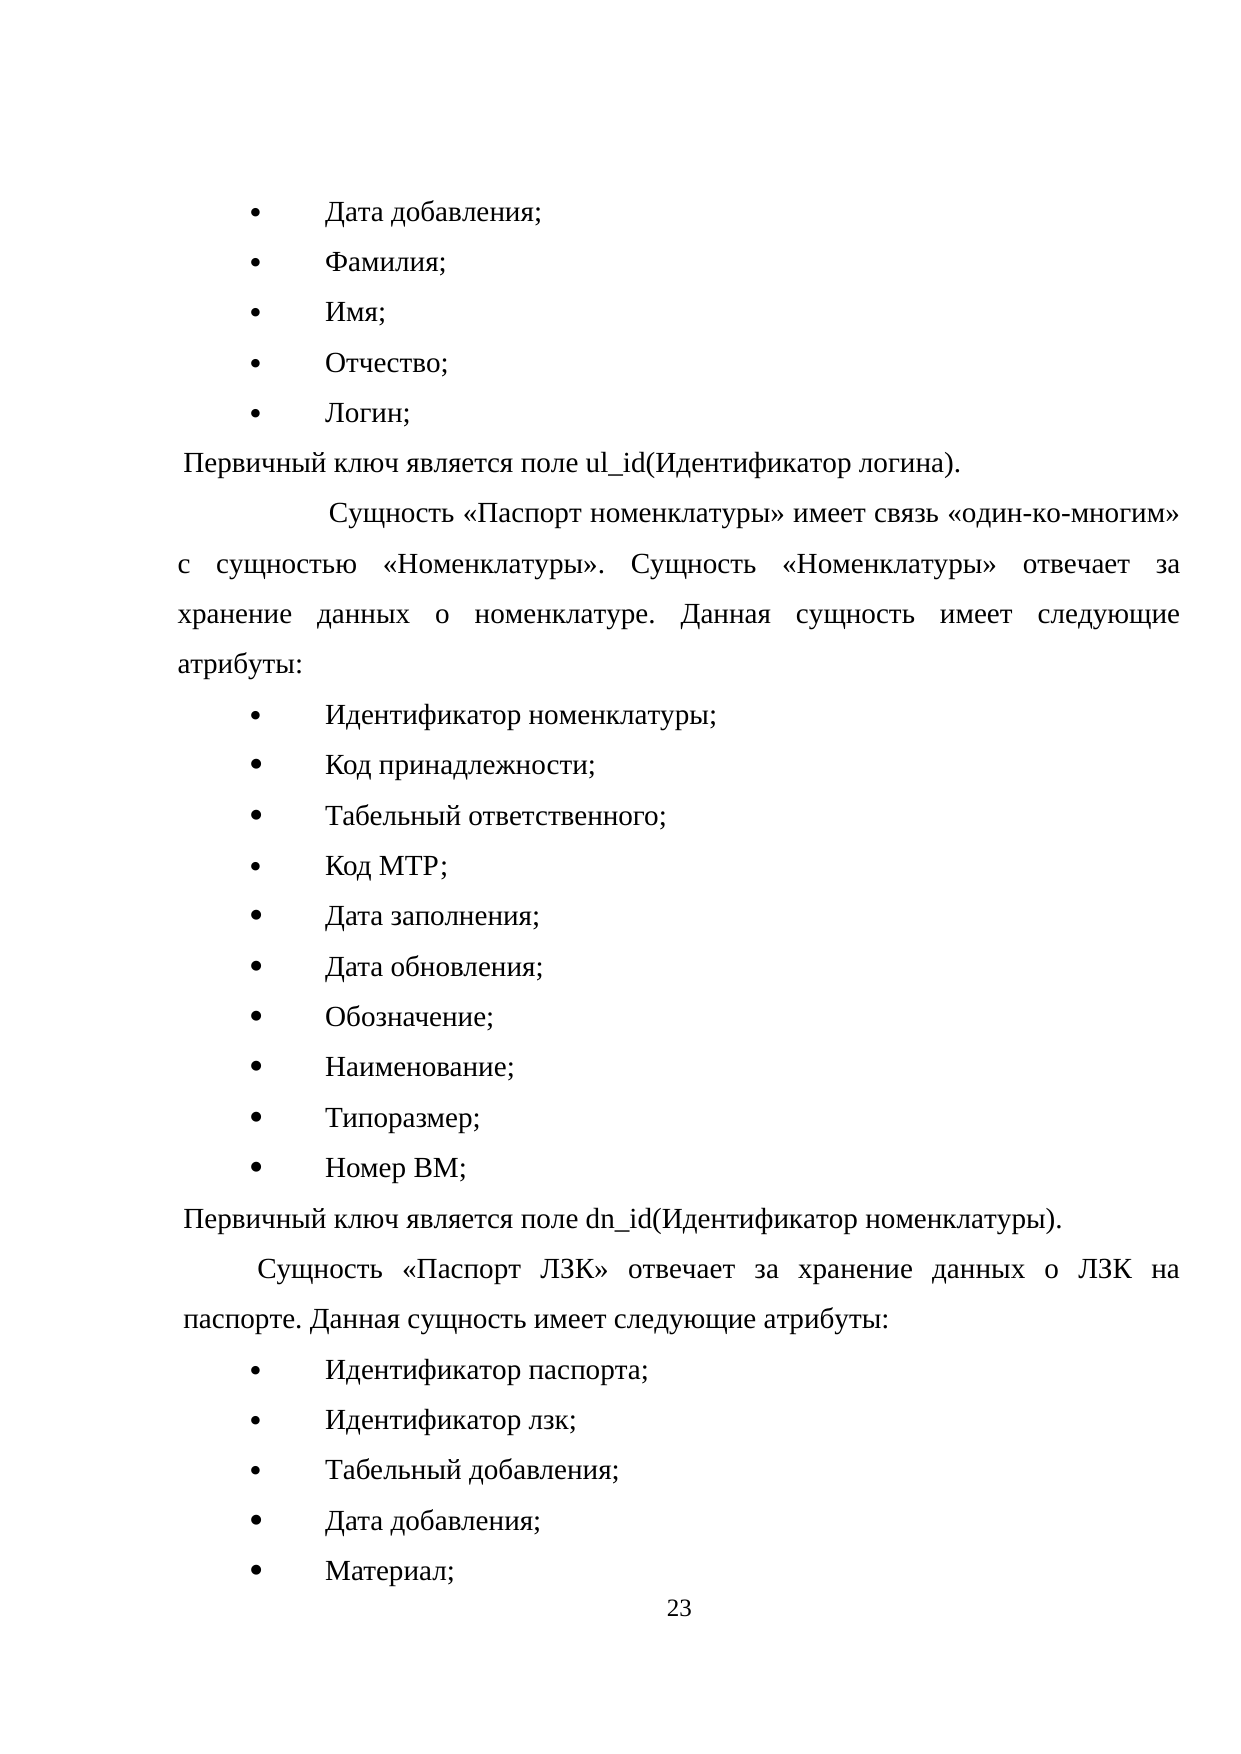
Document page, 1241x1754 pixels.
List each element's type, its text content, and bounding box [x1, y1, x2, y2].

list Обозначение; [177, 999, 1181, 1033]
list Имя; [177, 294, 1181, 328]
list Идентификатор паспорта; [177, 1352, 1181, 1385]
list Дата заполнения; [177, 898, 1181, 932]
list Табельный добавления; [177, 1452, 1181, 1486]
text Сущность «Паспорт ЛЗК» отвечает за хранение данных о ЛЗК на паспорте. Данная сущность имеет следующие атрибуты: [183, 1251, 1181, 1335]
list Наименование; [177, 1049, 1181, 1083]
list Код МТР; [177, 848, 1181, 882]
list Отчество; [177, 345, 1181, 378]
list Номер ВМ; [177, 1150, 1181, 1184]
list Дата добавления; [177, 194, 1181, 227]
list Фамилия; [177, 244, 1181, 278]
text Первичный ключ является поле ul_id(Идентификатор логина). [183, 445, 1181, 479]
list Логин; [177, 395, 1181, 428]
text Первичный ключ является поле dn_id(Идентификатор номенклатуры). [183, 1201, 1181, 1234]
list Идентификатор лзк; [177, 1402, 1181, 1436]
list Код принадлежности; [177, 747, 1181, 781]
text Сущность «Паспорт номенклатуры» имеет связь «один-ко-многим» с сущностью «Номенклатуры». Сущность «Номенклатуры» отвечает за хранение данных о номенклатуре. Данная сущность имеет следующие атрибуты: [177, 496, 1181, 680]
list Идентификатор номенклатуры; [177, 697, 1181, 730]
list Материал; [177, 1553, 1181, 1587]
list Дата добавления; [177, 1503, 1181, 1536]
list Типоразмер; [177, 1100, 1181, 1134]
list Дата обновления; [177, 949, 1181, 982]
list Табельный ответственного; [177, 798, 1181, 831]
